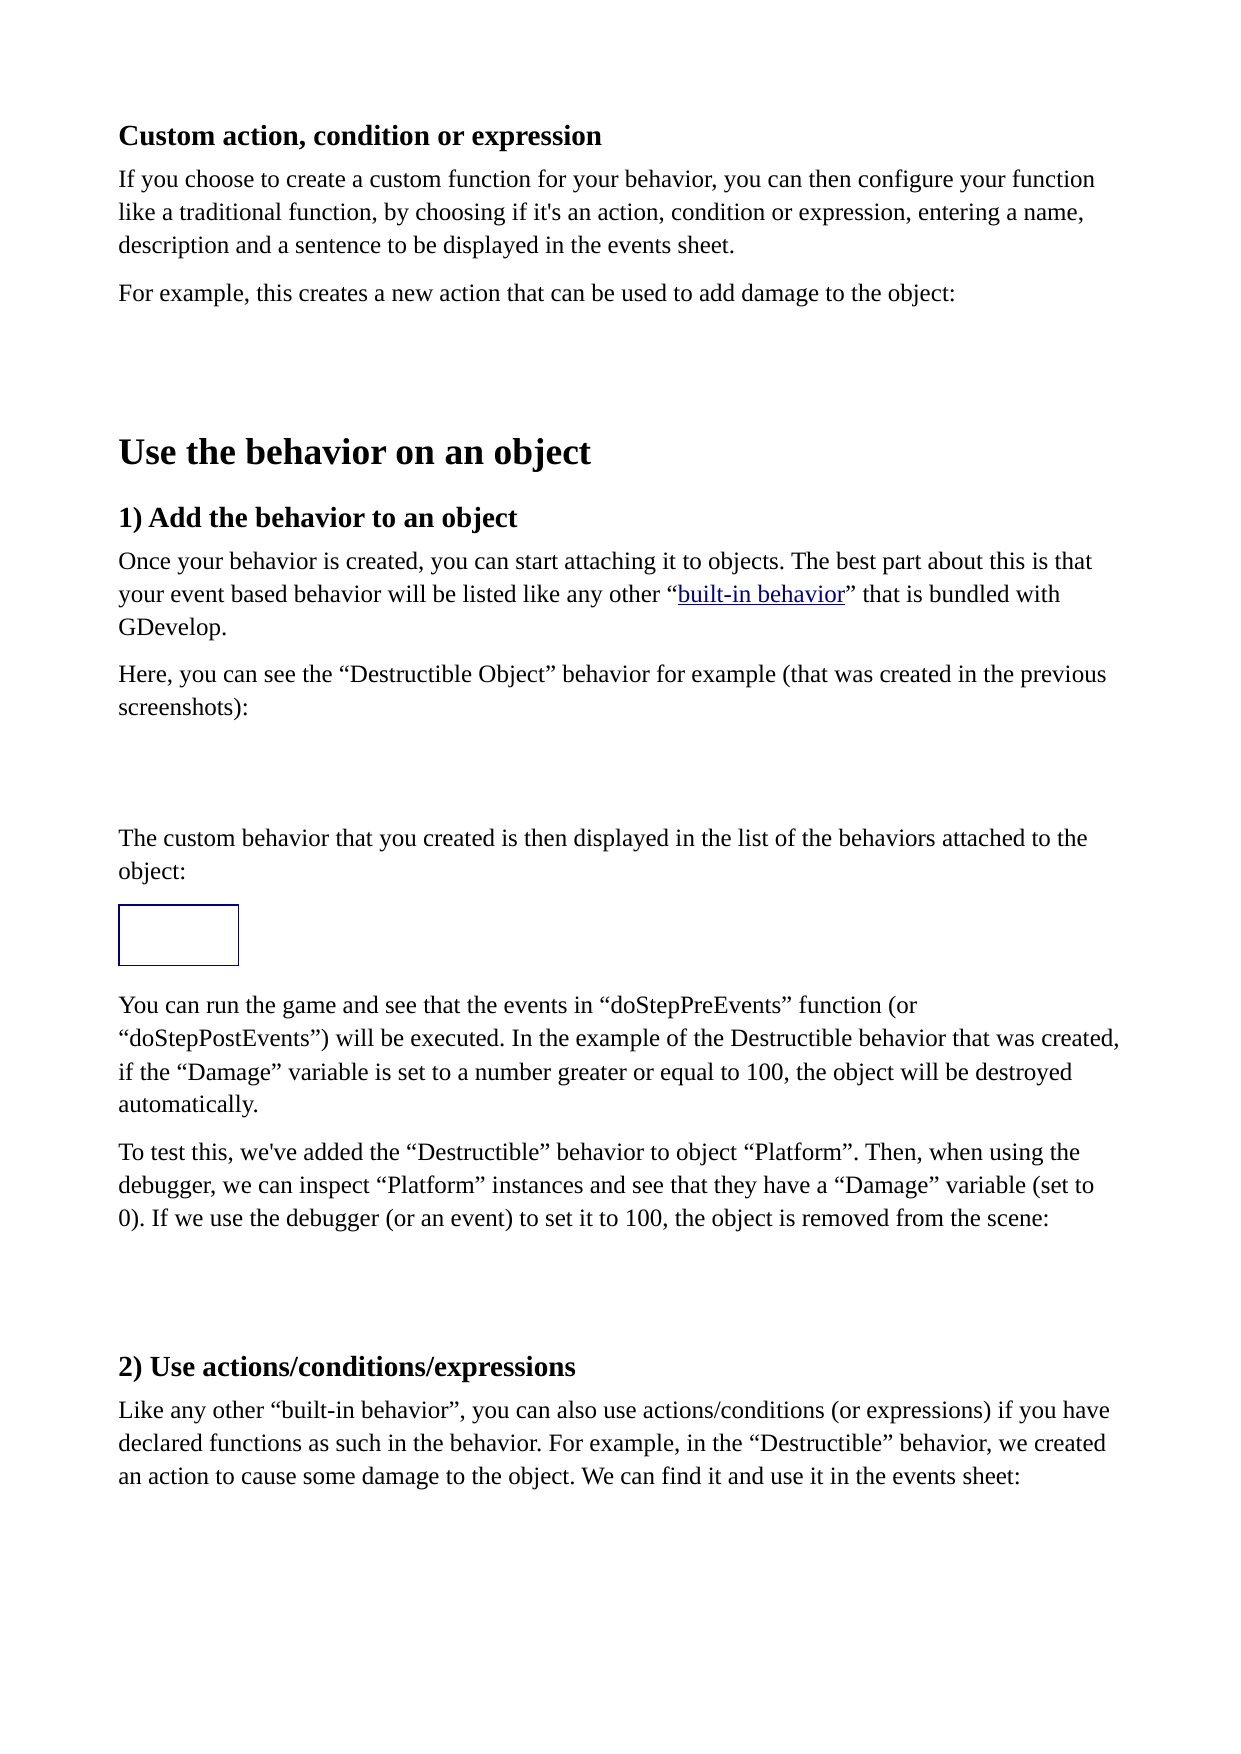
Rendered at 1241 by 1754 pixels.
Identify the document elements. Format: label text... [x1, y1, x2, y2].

text For example, this creates a new action that can be used to add damage to the object: [118, 278, 1122, 307]
text The custom behavior that you created is then displayed in the list of the behaviors attached to the object: [118, 823, 1122, 885]
text Once your behavior is created, you can start attaching it to objects. The best part about this is that your event based behavior will be listed like any other “built-in behavior” that is bundled with GDevelop. [118, 546, 1122, 641]
subtitle 2) Use actions/conditions/expressions [118, 1349, 1122, 1382]
text If you choose to create a custom function for your behavior, you can then configure your function like a traditional function, by choosing if it's an action, condition or expression, entering a name, description and a sentence to be displayed in the events sheet. [118, 164, 1122, 259]
text You can run the game and see that the events in “doStepPreEvents” function (or “doStepPostEvents”) will be executed. In the example of the Destructible behavior that was created, if the “Damage” variable is set to a number greater or equal to 100, the object will be destroyed automatically. [118, 991, 1122, 1118]
subtitle Use the behavior on an object [118, 429, 1122, 473]
subtitle Custom action, condition or expression [118, 118, 1122, 152]
subtitle 1) Add the behavior to an object [118, 500, 1122, 533]
text Here, you can see the “Destructible Object” behavior for example (that was created in the previous screenshots): [118, 659, 1122, 721]
text Like any other “built-in behavior”, you can also use actions/conditions (or expressions) if you have declared functions as such in the behavior. For example, in the “Destructible” behavior, we created an action to cause some damage to the object. We can find it and use it in the events sheet: [118, 1395, 1122, 1489]
text To test this, we've added the “Destructible” behavior to object “Platform”. Then, when using the debugger, we can inspect “Platform” instances and see that they have a “Damage” variable (set to 0). If we use the debugger (or an event) to set it to 100, the object is removed from the scene: [118, 1137, 1122, 1232]
